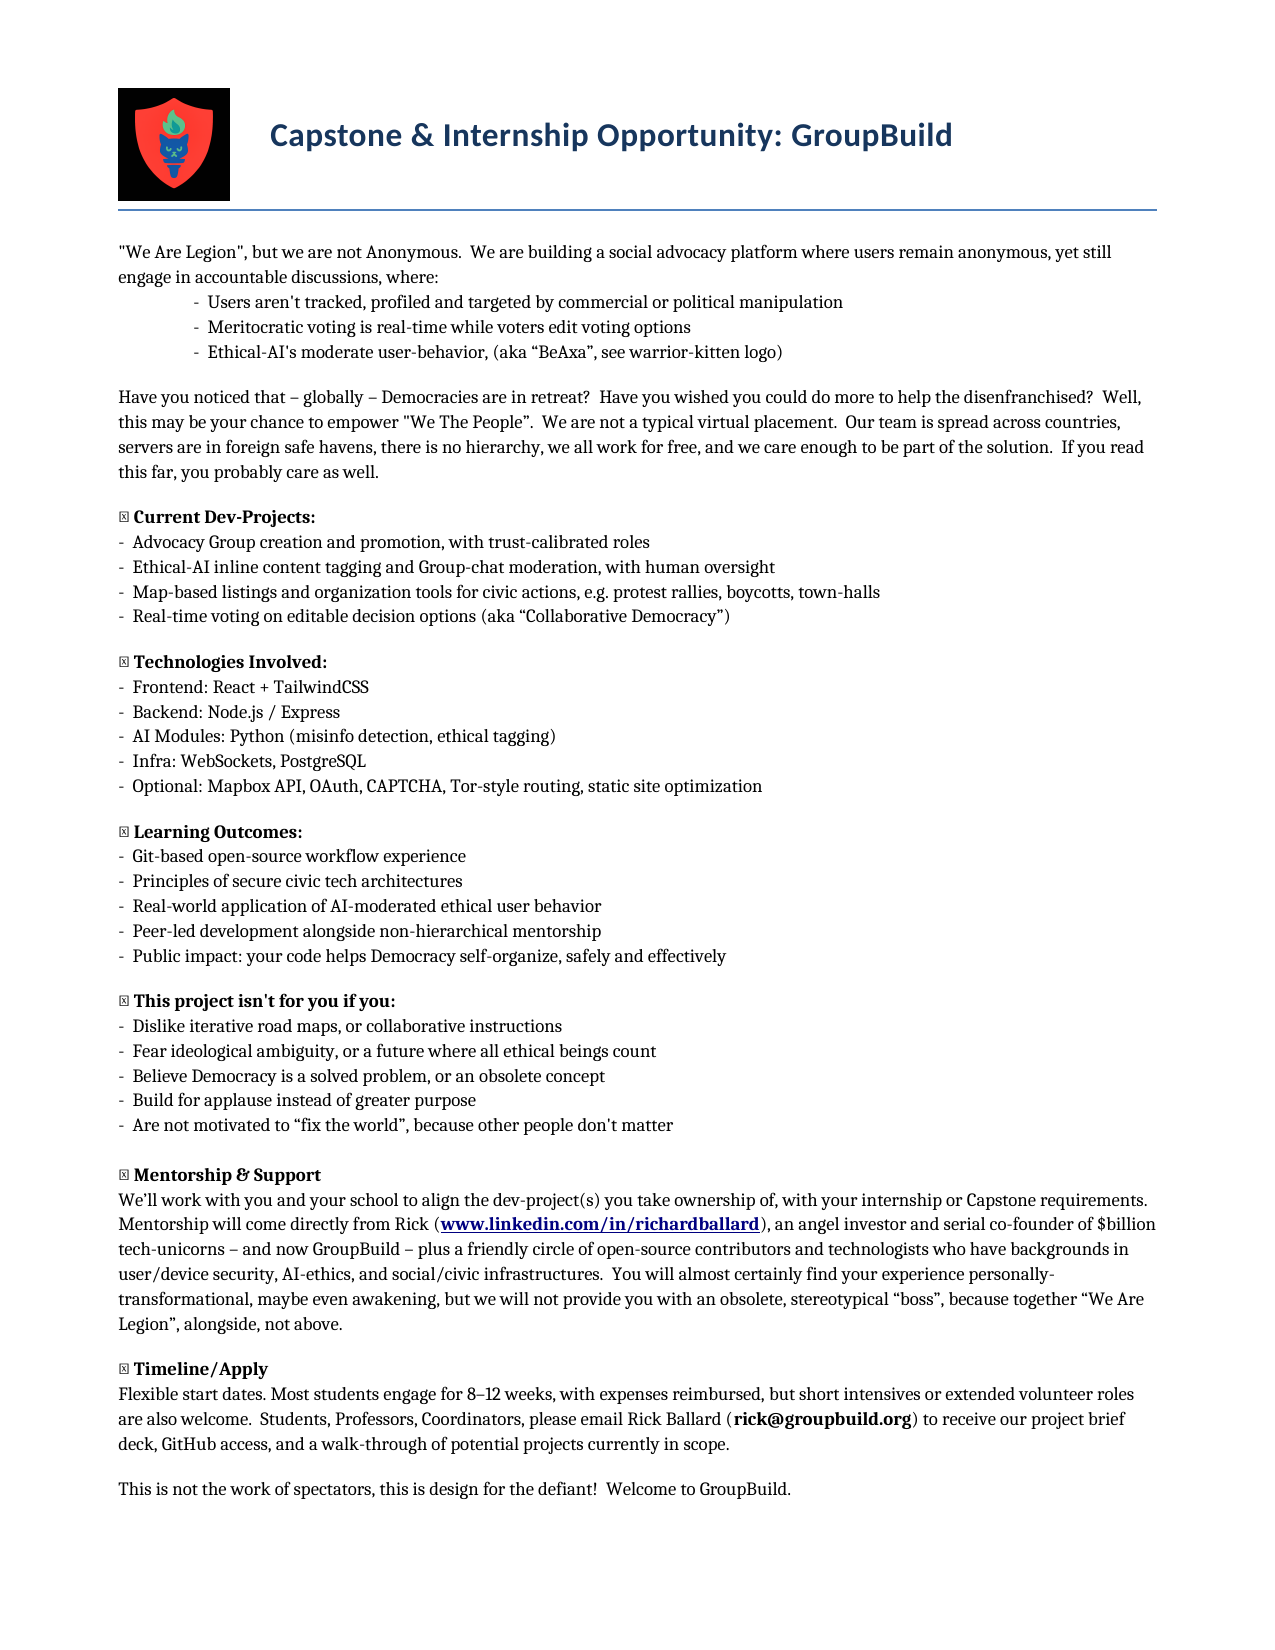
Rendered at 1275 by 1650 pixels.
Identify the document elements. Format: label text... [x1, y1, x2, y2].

text Have you noticed that – globally – Democracies are in retreat? Have you wished you could do more to help the disenfranchised? Well, this may be your chance to empower "We The People”. We are not a typical virtual placement. Our team is spread across countries, servers are in foreign safe havens, there is no hierarchy, we all work for free, and we care enough to be part of the solution. If you read this far, you probably care as well. [118, 387, 1157, 483]
text 🎯 Learning Outcomes: - Git-based open-source workflow experience - Principles of secure civic tech architectures - Real-world application of AI-moderated ethical user behavior - Peer-led development alongside non-hierarchical mentorship - Public impact: your code helps Democracy self-organize, safely and effectively [118, 821, 1157, 967]
text 🧠 Technologies Involved: - Frontend: React + TailwindCSS - Backend: Node.js / Express - AI Modules: Python (misinfo detection, ethical tagging) - Infra: WebSockets, PostgreSQL - Optional: Mapbox API, OAuth, CAPTCHA, Tor-style routing, static site optimization [118, 652, 1157, 797]
text - Users aren't tracked, profiled and targeted by commercial or political manipulation - Meritocratic voting is real-time while voters edit voting options - Ethical-AI's moderate user-behavior, (aka “BeAxa”, see warrior-kitten logo) [193, 292, 1157, 363]
text ❌ This project isn't for you if you: - Dislike iterative road maps, or collaborative instructions - Fear ideological ambiguity, or a future where all ethical beings count - Believe Democracy is a solved problem, or an obsolete concept - Build for applause instead of greater purpose - Are not motivated to “fix the world”, because other people don't matter [118, 991, 1157, 1136]
text 📌 Current Dev-Projects: - Advocacy Group creation and promotion, with trust-calibrated roles - Ethical-AI inline content tagging and Group-chat moderation, with human oversight - Map-based listings and organization tools for civic actions, e.g. protest rallies, boycotts, town-halls - Real-time voting on editable decision options (aka “Collaborative Democracy”) [118, 507, 1157, 627]
text "We Are Legion", but we are not Anonymous. We are building a social advocacy platform where users remain anonymous, yet still engage in accountable discussions, where: [118, 242, 1157, 288]
text This is not the work of spectators, this is design for the defiant! Welcome to GroupBuild. [118, 1479, 1157, 1500]
picture [118, 88, 230, 201]
text 📅 Timeline/Apply Flexible start dates. Most students engage for 8–12 weeks, with expenses reimbursed, but short intensives or extended volunteer roles are also welcome. Students, Professors, Coordinators, please email Rick Ballard (rick@groupbuild.org) to receive our project brief deck, GitHub access, and a walk-through of potential projects currently in scope. [118, 1359, 1157, 1454]
text 🤝 Mentorship & Support We’ll work with you and your school to align the dev-project(s) you take ownership of, with your internship or Capstone requirements. Mentorship will come directly from Rick (www.linkedin.com/in/richardballard), an angel investor and serial co-founder of $billion tech-unicorns – and now GroupBuild – plus a friendly circle of open-source contributors and technologists who have backgrounds in user/device security, AI-ethics, and social/civic infrastructures. You will almost certainly find your experience personally-transformational, maybe even awakening, but we will not provide you with an obsolete, stereotypical “boss”, because together “We Are Legion”, alongside, not above. [118, 1139, 1157, 1334]
title Capstone & Internship Opportunity: GroupBuild [118, 88, 1157, 209]
